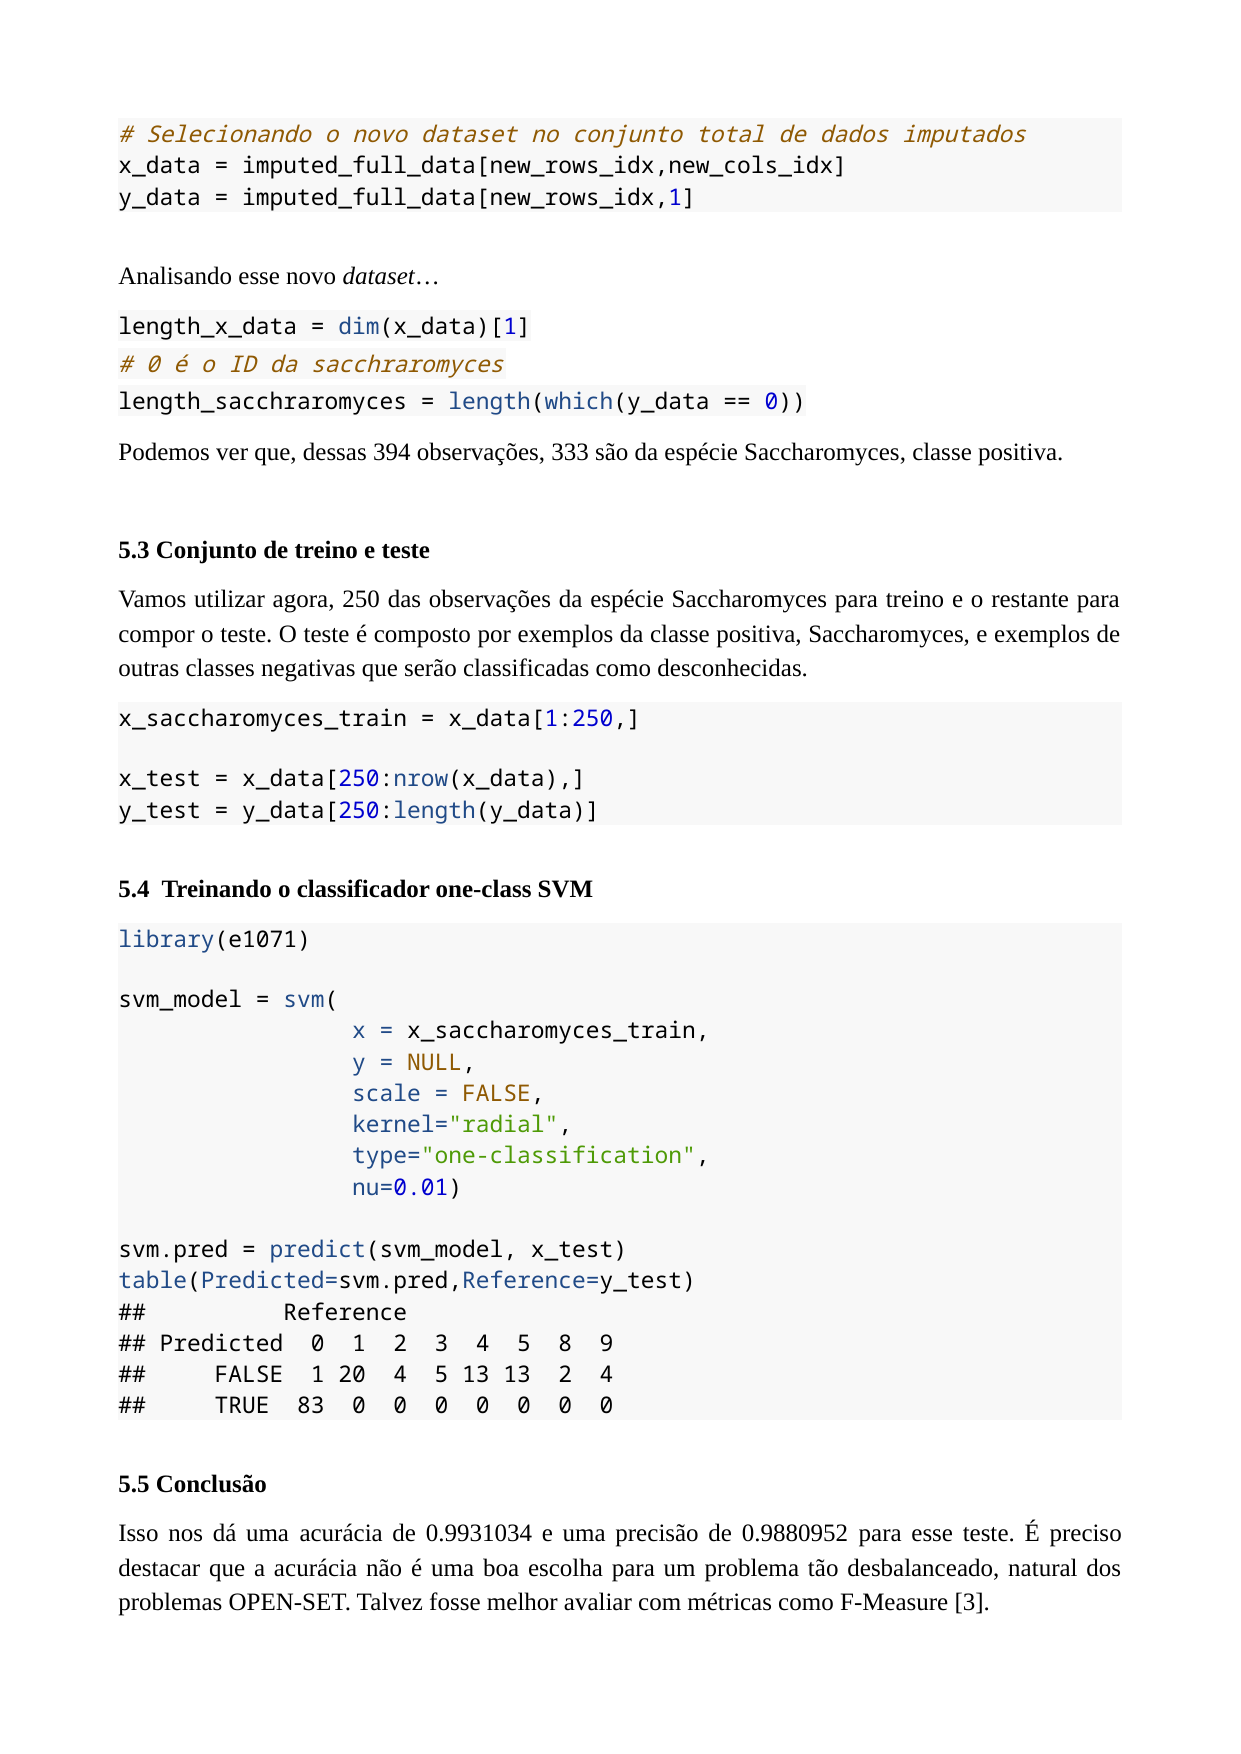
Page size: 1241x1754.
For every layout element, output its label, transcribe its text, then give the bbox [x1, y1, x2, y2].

text 5.3 Conjunto de treino e teste [118, 535, 1122, 564]
text # Selecionando o novo dataset no conjunto total de dados imputados x_data = imputed_full_data[new_rows_idx,new_cols_idx] y_data = imputed_full_data[new_rows_idx,1] [696, 118, 1122, 212]
text Podemos ver que, dessas 394 observações, 333 são da espécie Saccharomyces, classe positiva. [118, 437, 1122, 466]
text ## Reference ## Predicted 0 1 2 3 4 5 8 9 ## FALSE 1 20 4 5 13 13 2 4 ## TRUE 83 0 0 0 0 0 0 0 [118, 1295, 1122, 1420]
text Vamos utilizar agora, 250 das observações da espécie Saccharomyces para treino e o restante para compor o teste. O teste é composto por exemplos da classe positiva, Saccharomyces, e exemplos de outras classes negativas que serão classificadas como desconhecidas. [118, 584, 1122, 682]
text 5.5 Conclusão [118, 1469, 1122, 1498]
text Isso nos dá uma acurácia de 0.9931034 e uma precisão de 0.9880952 para esse teste. É preciso destacar que a acurácia não é uma boa escolha para um problema tão desbalanceado, natural dos problemas OPEN-SET. Talvez fosse melhor avaliar com métricas como F-Measure [3]. [118, 1518, 1122, 1616]
text Analisando esse novo dataset… [118, 261, 1122, 290]
text 5.4 Treinando o classificador one-class SVM [118, 874, 1122, 903]
text length_x_data = dim(x_data)[1] # 0 é o ID da sacchraromyces length_sacchraromyces = length(which(y_data == 0)) [118, 310, 1122, 416]
text x_saccharomyces_train = x_data[1:250,] x_test = x_data[250:nrow(x_data),] y_test = y_data[250:length(y_data)] [118, 702, 1122, 825]
text library(e1071) svm_model = svm( x = x_saccharomyces_train, y = NULL, scale = FALSE, kernel="radial", type="one-classification", nu=0.01) svm.pred = predict(svm_model, x_test) table(Predicted=svm.pred,Reference=y_test) [118, 923, 1122, 1295]
